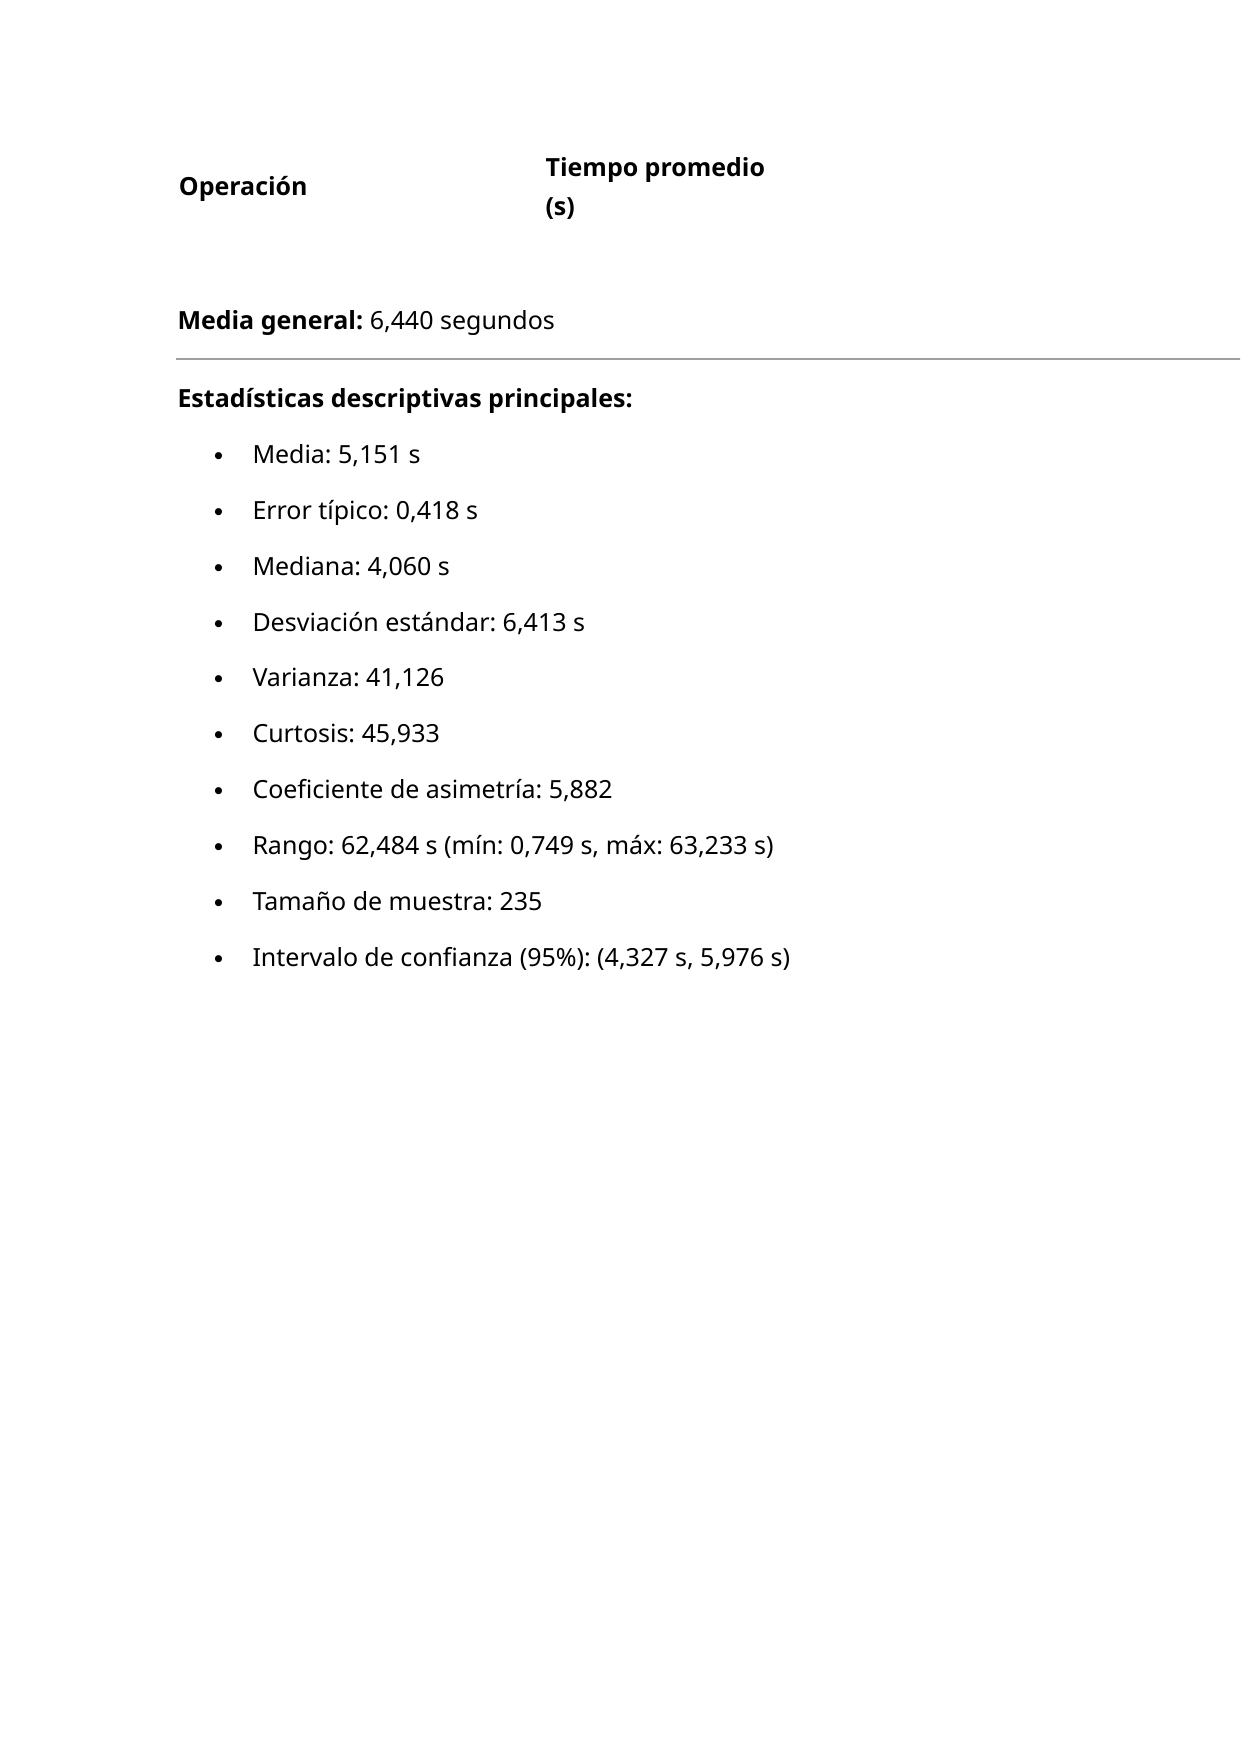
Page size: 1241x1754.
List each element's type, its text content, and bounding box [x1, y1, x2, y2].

list Media: 5,151 s [215, 437, 1063, 471]
list Rango: 62,484 s (mín: 0,749 s, máx: 63,233 s) [215, 828, 1063, 862]
list Error típico: 0,418 s [215, 493, 1063, 527]
text Estadísticas descriptivas principales: [177, 381, 1063, 415]
list Varianza: 41,126 [215, 660, 1063, 694]
text Media general: 6,440 segundos [177, 303, 1063, 337]
list Mediana: 4,060 s [215, 548, 1063, 582]
table_header Operación [177, 148, 544, 245]
list Tamaño de muestra: 235 [215, 883, 1063, 917]
table_cell [177, 245, 544, 303]
list Desviación estándar: 6,413 s [215, 604, 1063, 638]
table_cell [544, 245, 784, 303]
table_header Tiempo promedio (s) [544, 148, 784, 245]
list Intervalo de confianza (95%): (4,327 s, 5,976 s) [215, 939, 1063, 973]
list Curtosis: 45,933 [215, 716, 1063, 750]
list Coeficiente de asimetría: 5,882 [215, 772, 1063, 806]
